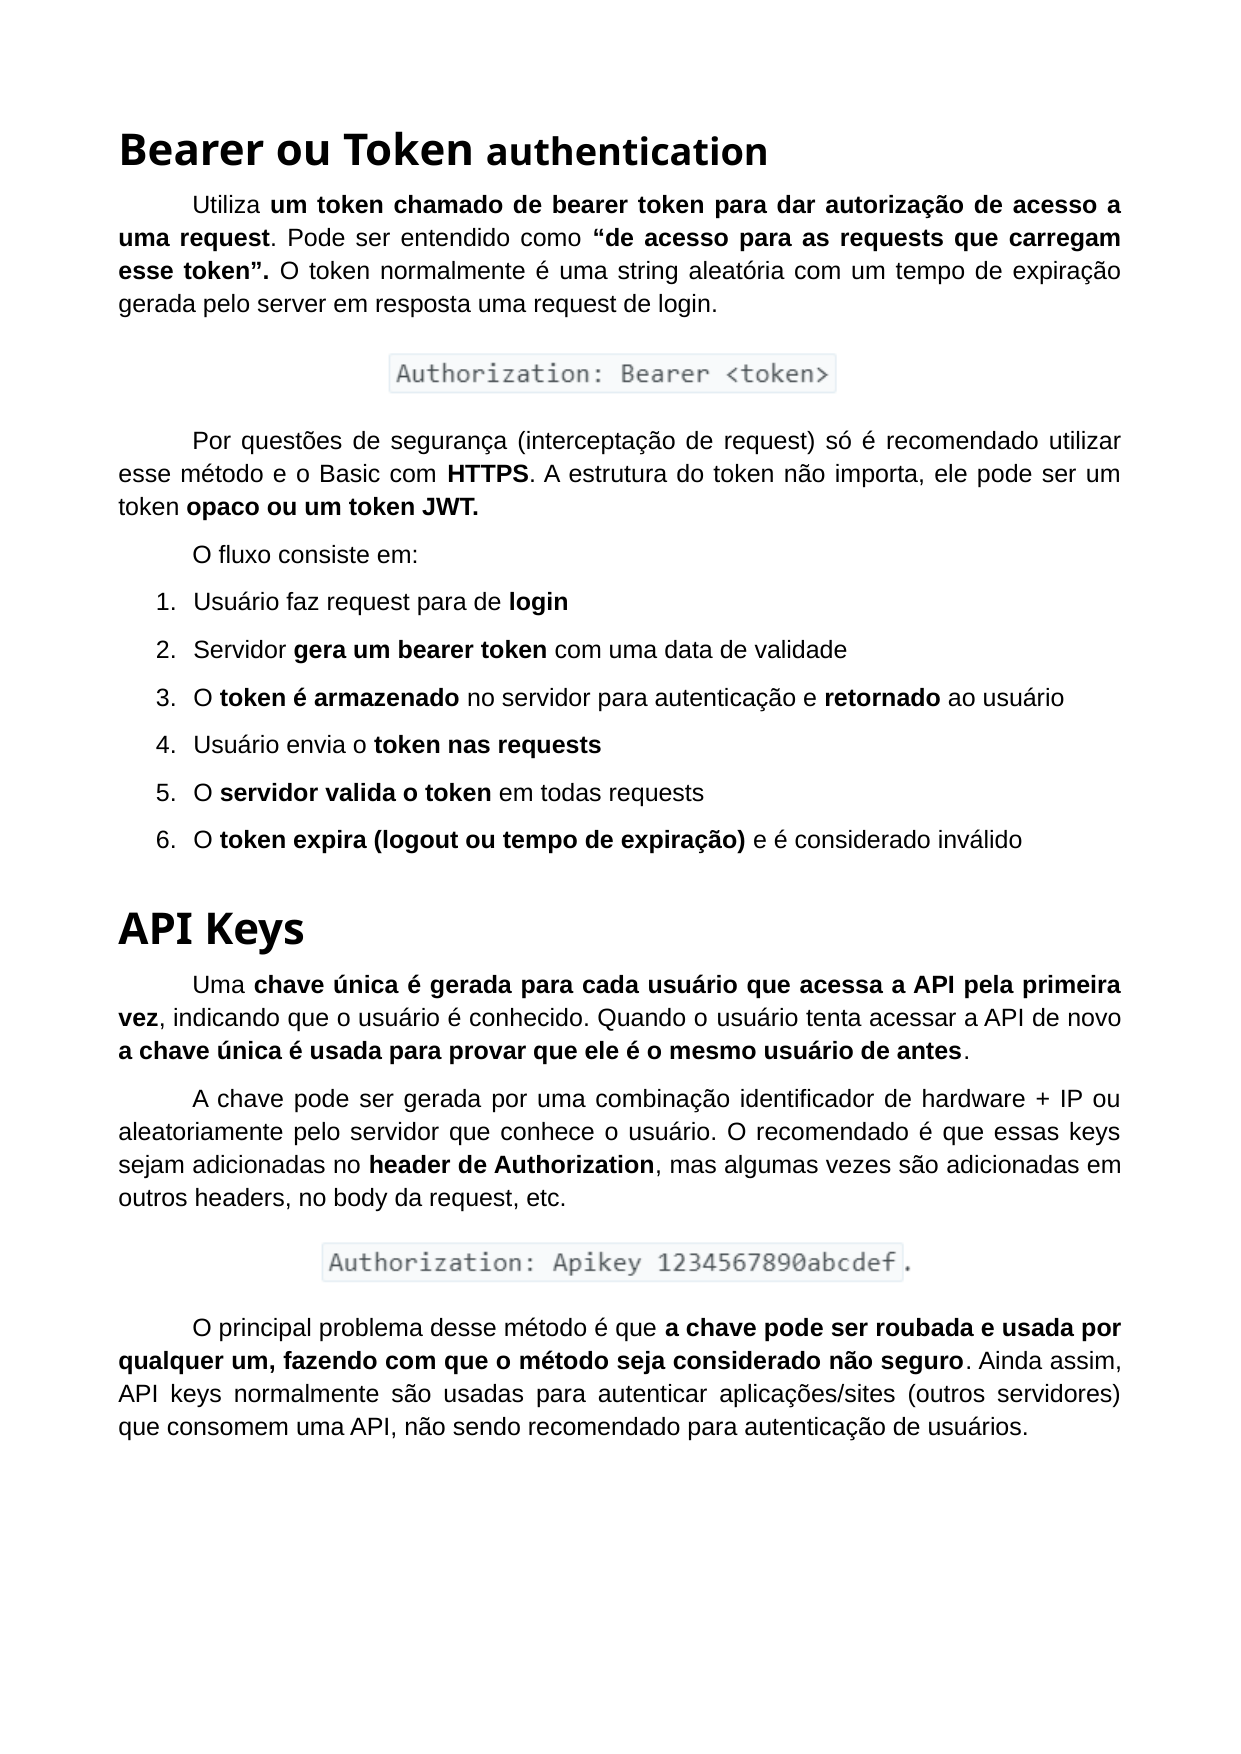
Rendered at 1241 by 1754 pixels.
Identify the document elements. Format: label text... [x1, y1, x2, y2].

text O fluxo consiste em: [118, 540, 1122, 568]
text O principal problema desse método é que a chave pode ser roubada e usada por qualquer um, fazendo com que o método seja considerado não seguro. Ainda assim, API keys normalmente são usadas para autenticar aplicações/sites (outros servidores) que consomem uma API, não sendo recomendado para autenticação de usuários. [118, 1313, 1122, 1441]
list Usuário faz request para de login [156, 587, 1122, 616]
picture [311, 1230, 929, 1295]
text A chave pode ser gerada por uma combinação identificador de hardware + IP ou aleatoriamente pelo servidor que conhece o usuário. O recomendado é que essas keys sejam adicionadas no header de Authorization, mas algumas vezes são adicionadas em outros headers, no body da request, etc. [118, 1084, 1122, 1211]
picture [378, 336, 862, 408]
list O token é armazenado no servidor para autenticação e retornado ao usuário [156, 682, 1122, 711]
list O token expira (logout ou tempo de expiração) e é considerado inválido [156, 825, 1122, 854]
list Servidor gera um bearer token com uma data de validade [156, 635, 1122, 664]
text Por questões de segurança (interceptação de request) só é recomendado utilizar esse método e o Basic com HTTPS. A estrutura do token não importa, ele pode ser um token opaco ou um token JWT. [118, 426, 1122, 521]
text Utiliza um token chamado de bearer token para dar autorização de acesso a uma request. Pode ser entendido como “de acesso para as requests que carregam esse token”. O token normalmente é uma string aleatória com um tempo de expiração gerada pelo server em resposta uma request de login. [118, 190, 1122, 318]
list O servidor valida o token em todas requests [156, 778, 1122, 806]
list Usuário envia o token nas requests [156, 730, 1122, 759]
text Uma chave única é gerada para cada usuário que acessa a API pela primeira vez, indicando que o usuário é conhecido. Quando o usuário tenta acessar a API de novo a chave única é usada para provar que ele é o mesmo usuário de antes. [118, 970, 1122, 1065]
subtitle Bearer ou Token authentication [118, 118, 1122, 178]
subtitle API Keys [118, 898, 1122, 957]
